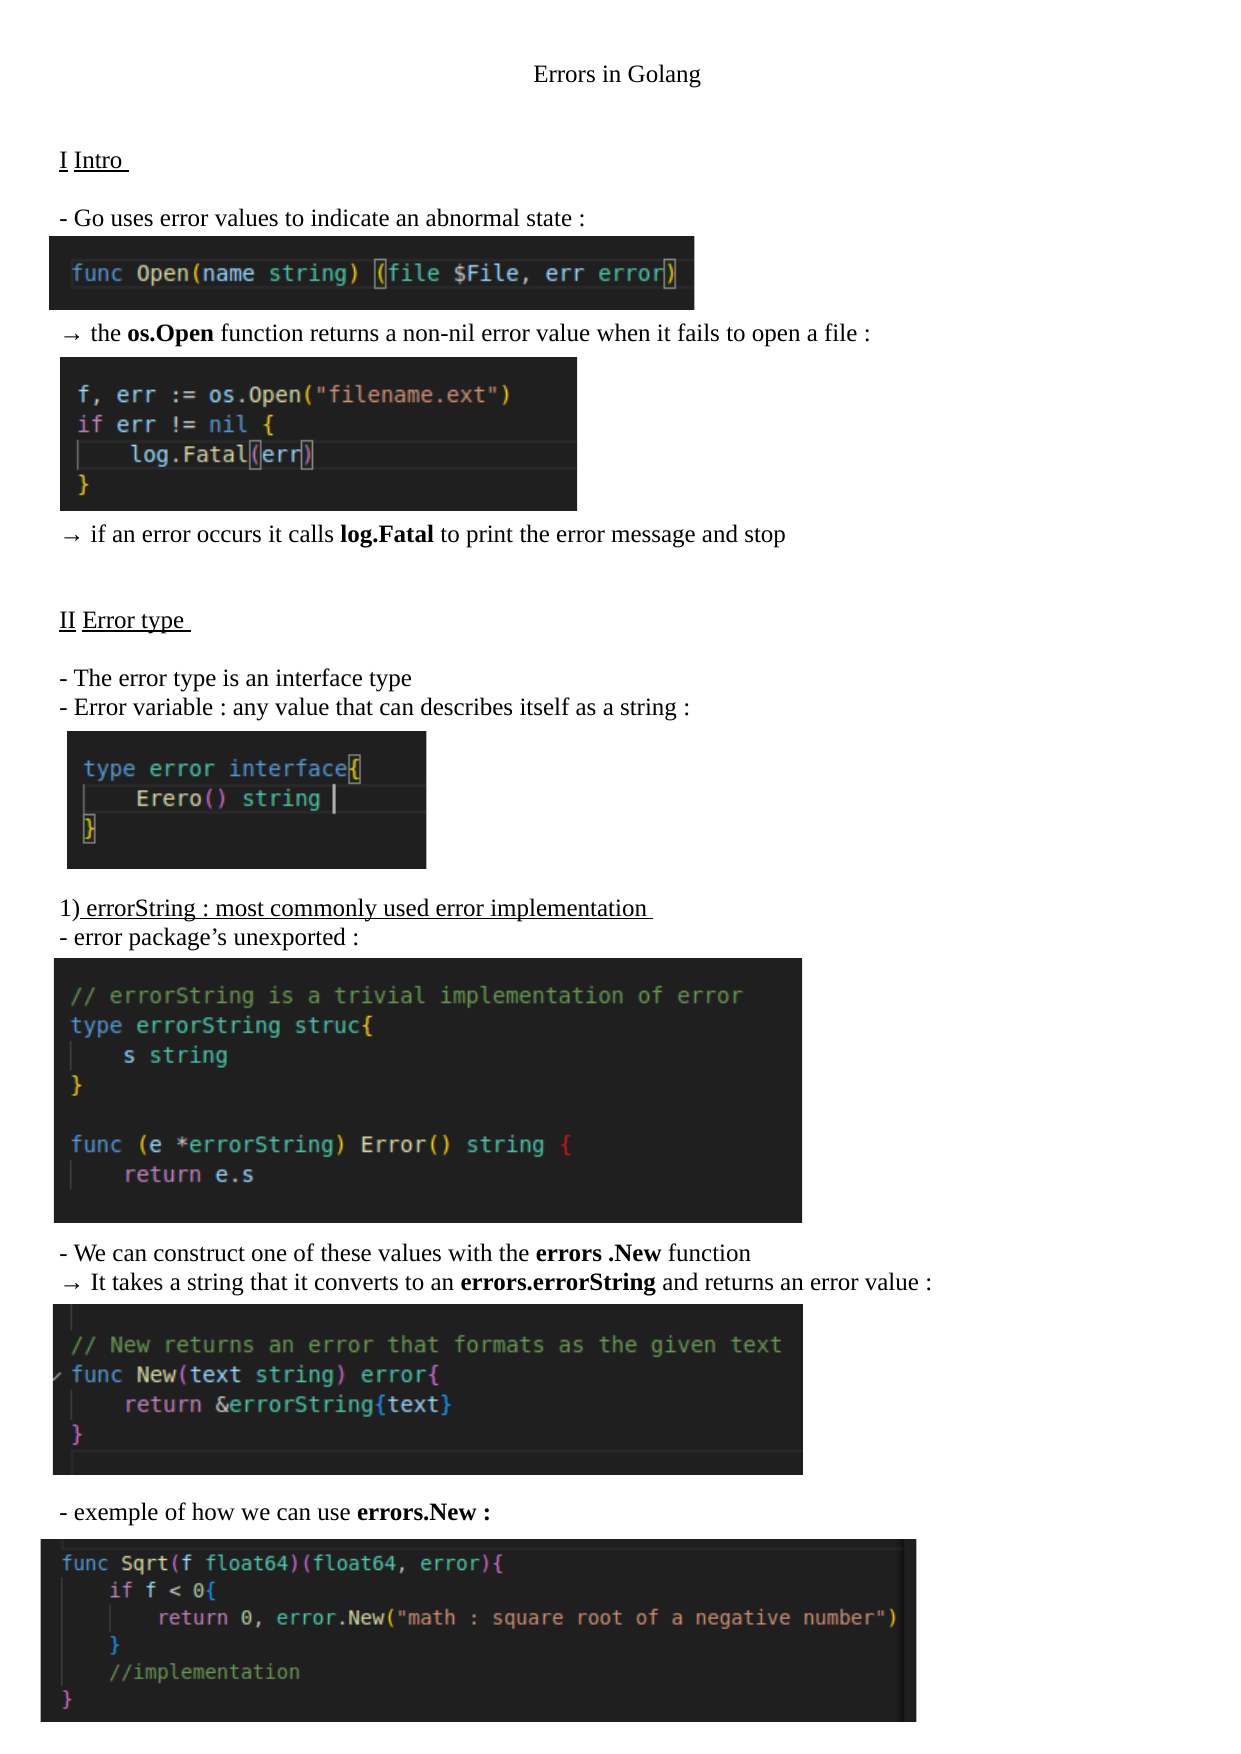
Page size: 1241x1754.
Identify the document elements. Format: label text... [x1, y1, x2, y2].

text - The error type is an interface type [59, 663, 1181, 692]
picture [60, 357, 578, 511]
text - We can construct one of these values with the errors .New function [59, 1238, 1181, 1267]
text I Intro [59, 145, 1181, 174]
text → the os.Open function returns a non-nil error value when it fails to open a file : [59, 318, 1181, 347]
text II Error type [59, 605, 1181, 634]
text - Error variable : any value that can describes itself as a string : [59, 692, 1181, 720]
picture [40, 1539, 917, 1722]
picture [67, 731, 427, 869]
text Errors in Golang [59, 59, 1181, 88]
picture [52, 1304, 803, 1475]
text - exemple of how we can use errors.New : [59, 1497, 1181, 1525]
text - error package’s unexported : [59, 922, 1181, 950]
text 1) errorString : most commonly used error implementation [59, 893, 1181, 922]
picture [53, 958, 803, 1223]
text → if an error occurs it calls log.Fatal to print the error message and stop [59, 519, 1181, 548]
text → It takes a string that it converts to an errors.errorString and returns an error value : [59, 1267, 1181, 1295]
picture [49, 236, 695, 310]
text - Go uses error values to indicate an abnormal state : [59, 203, 1181, 232]
